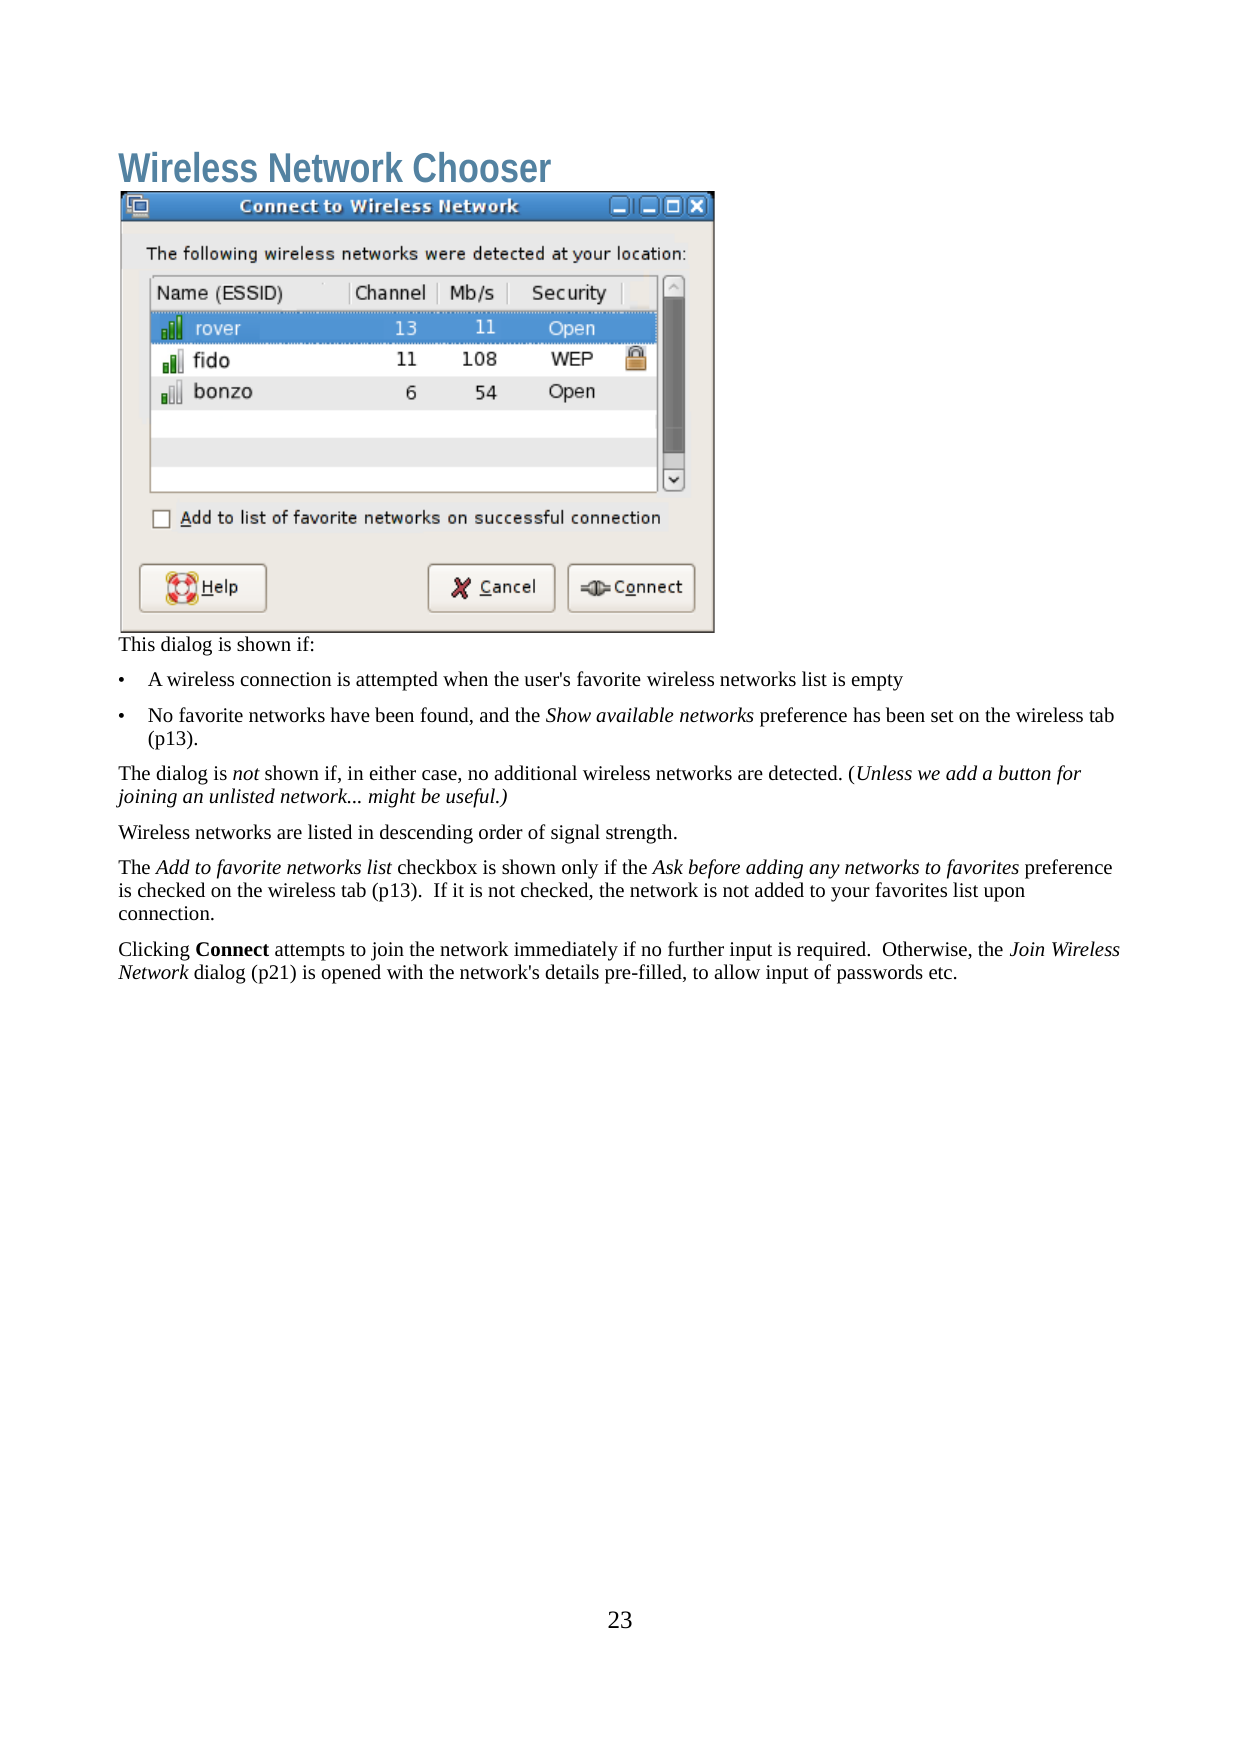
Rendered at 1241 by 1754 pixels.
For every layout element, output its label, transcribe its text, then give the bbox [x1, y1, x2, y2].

list No favorite networks have been found, and the Show available networks preference has been set on the wireless tab (p13). [118, 703, 1122, 749]
text Wireless networks are listed in descending order of signal strength. [118, 821, 1122, 844]
list A wireless connection is attempted when the user's favorite wireless networks list is empty [118, 668, 1122, 691]
picture [120, 191, 715, 633]
subtitle Wireless Network Chooser [118, 143, 1122, 191]
text This dialog is shown if: [118, 203, 1122, 656]
text Clicking Connect attempts to join the network immediately if no further input is required. Otherwise, the Join Wireless Network dialog (p21) is opened with the network's details pre-filled, to allow input of passwords etc. [118, 938, 1122, 984]
text The Add to favorite networks list checkbox is shown only if the Ask before adding any networks to favorites preference is checked on the wireless tab (p13). If it is not checked, the network is not added to your favorites list upon connection. [118, 856, 1122, 925]
